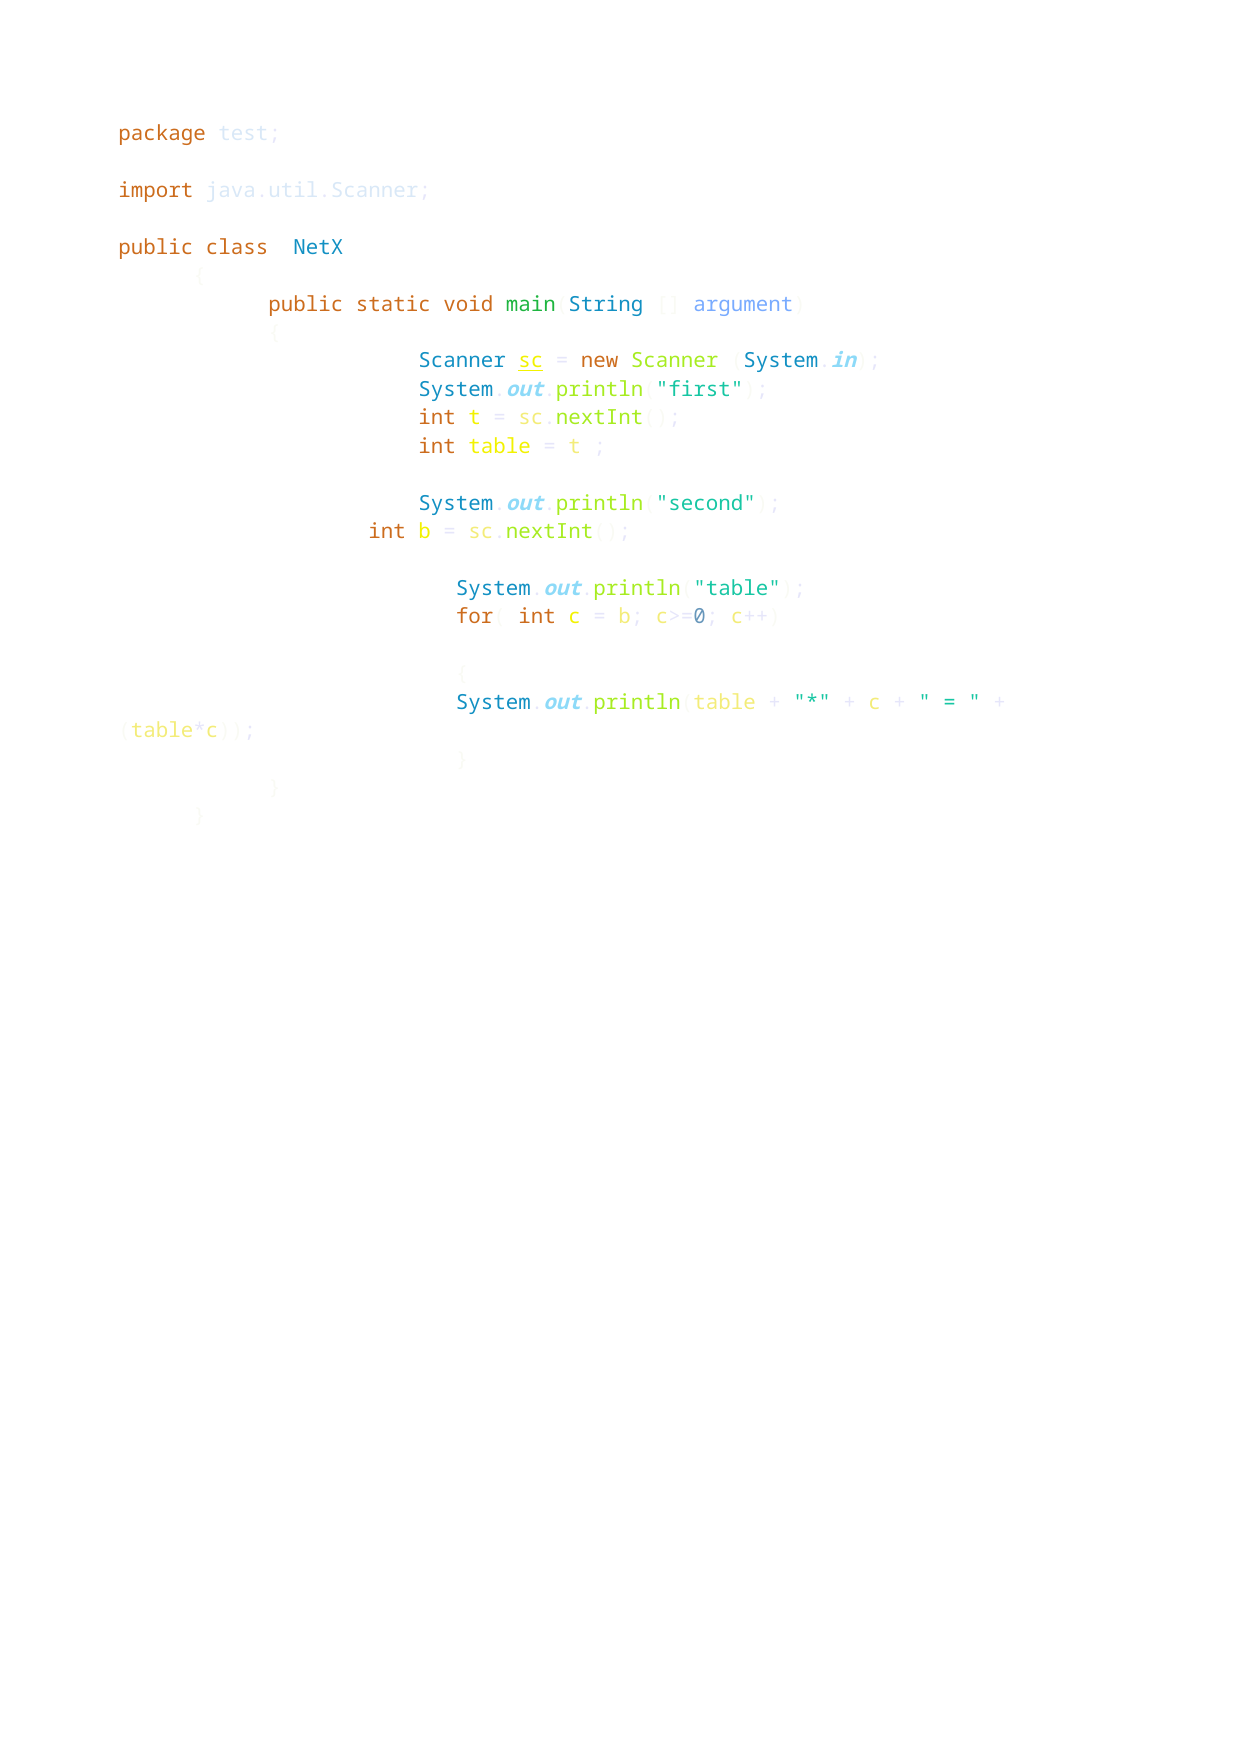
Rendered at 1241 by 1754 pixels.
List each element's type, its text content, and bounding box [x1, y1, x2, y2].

text } [118, 801, 1122, 829]
text public class NetX [118, 232, 1122, 260]
text System.out.println("first"); [118, 374, 1122, 402]
text int b = sc.nextInt(); [118, 516, 1122, 545]
text int table = t ; [118, 431, 1122, 459]
text package test; [118, 118, 1122, 147]
text { [118, 317, 1122, 346]
text { [118, 658, 1122, 687]
text System.out.println("table"); [118, 573, 1122, 602]
text System.out.println("second"); [118, 488, 1122, 516]
text Scanner sc = new Scanner (System.in); [118, 346, 1122, 374]
text } [118, 744, 1122, 772]
text public static void main(String [] argument) [118, 289, 1122, 317]
text for( int c = b; c>=0; c++) [118, 602, 1122, 630]
text System.out.println(table + "*" + c + " = " + (table*c)); [118, 687, 1122, 744]
text { [118, 260, 1122, 289]
text int t = sc.nextInt(); [118, 402, 1122, 431]
text import java.util.Scanner; [118, 175, 1122, 203]
text } [118, 772, 1122, 801]
